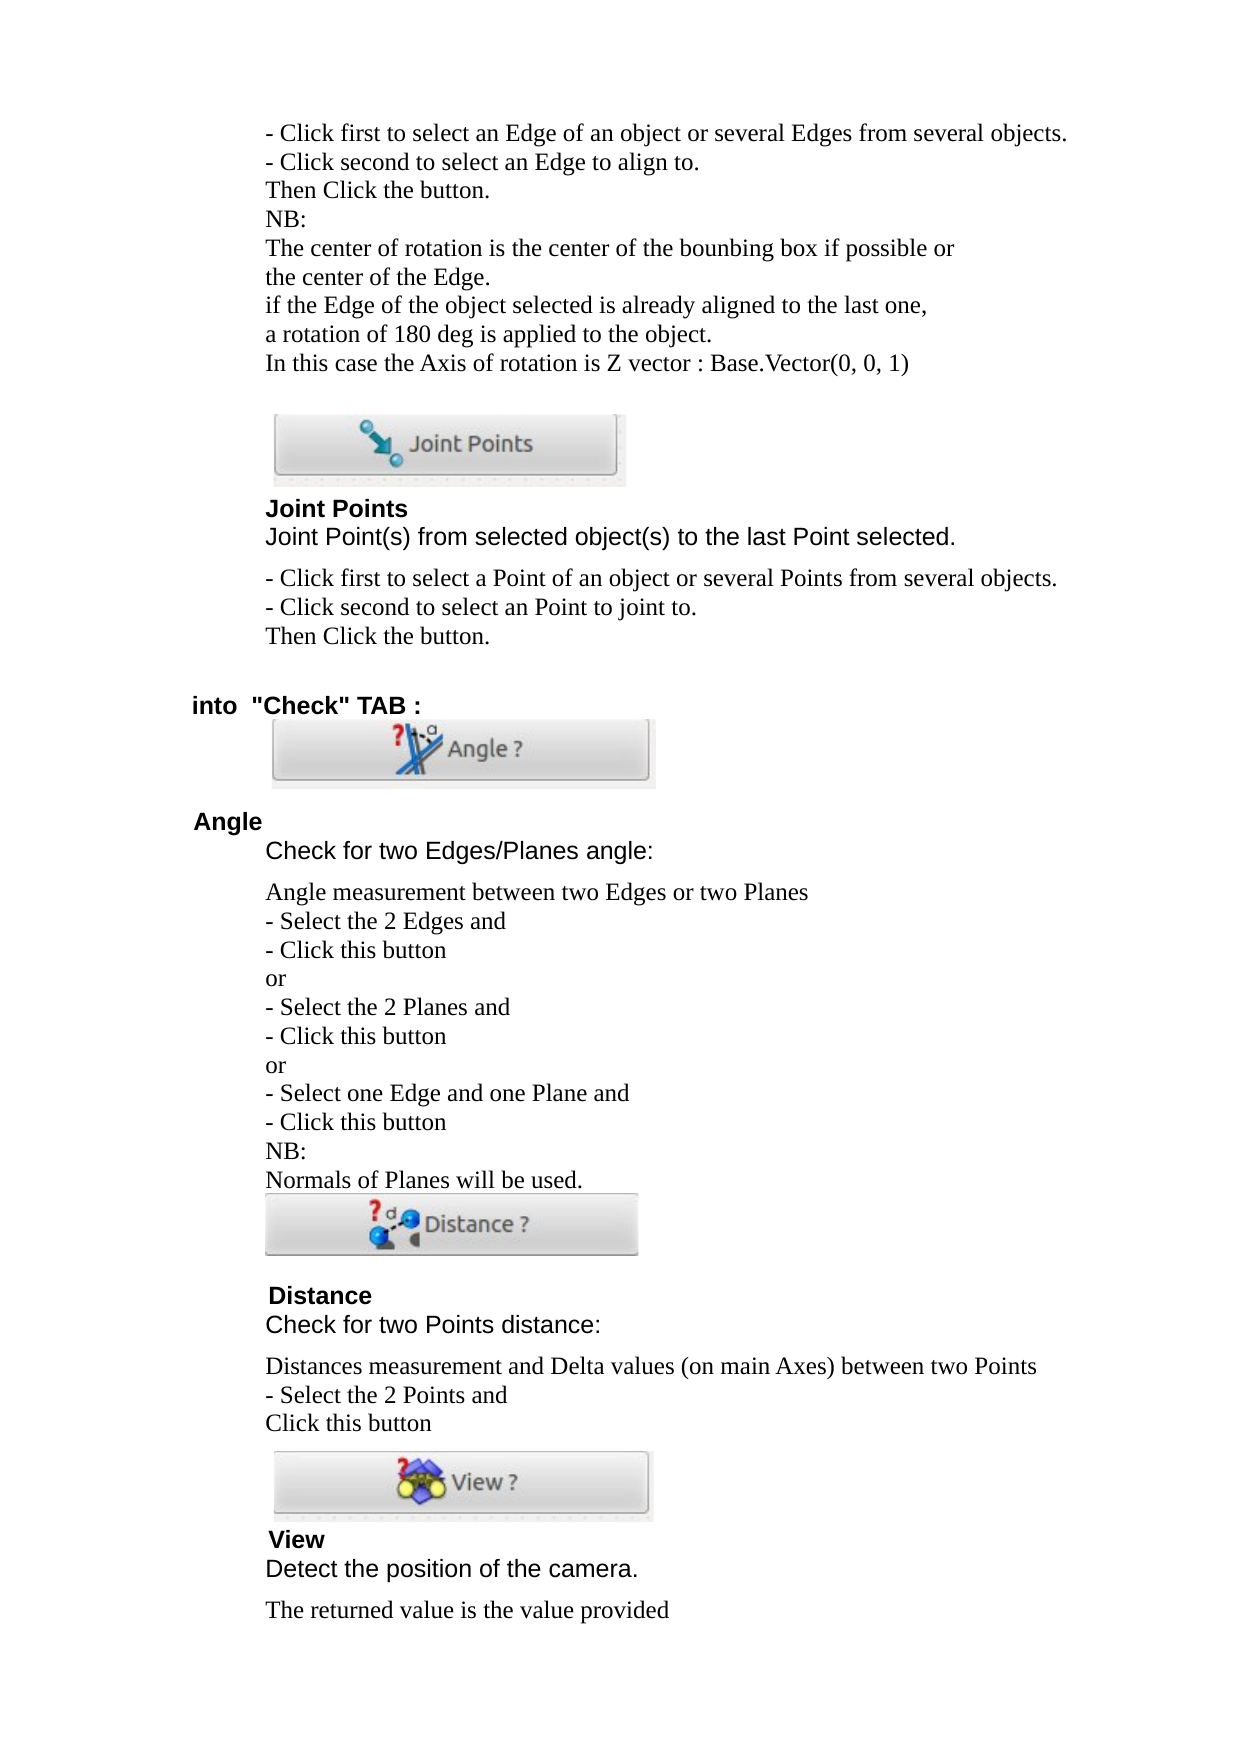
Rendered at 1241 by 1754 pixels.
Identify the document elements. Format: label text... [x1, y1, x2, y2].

text Distance [118, 1281, 1122, 1310]
text - Select one Edge and one Plane and [265, 1078, 1122, 1107]
text Joint Points [265, 493, 1122, 522]
text Normals of Planes will be used. [265, 1165, 1122, 1193]
picture [271, 719, 656, 789]
text or [265, 1050, 1122, 1078]
text The returned value is the value provided [265, 1595, 1122, 1623]
text a rotation of 180 deg is applied to the object. [265, 319, 1122, 348]
text - Select the 2 Edges and [265, 906, 1122, 935]
text Click this button [265, 1408, 1122, 1437]
text - Select the 2 Planes and [265, 992, 1122, 1021]
text into "Check" TAB : [192, 691, 1122, 720]
text Angle measurement between two Edges or two Planes [265, 877, 1122, 906]
text - Click this button [265, 1107, 1122, 1136]
text - Click this button [265, 1021, 1122, 1050]
text - Click first to select a Point of an object or several Points from several objects. [265, 563, 1122, 592]
picture [265, 1193, 639, 1256]
text Detect the position of the camera. [265, 1553, 1122, 1582]
text - Click first to select an Edge of an object or several Edges from several objects. [265, 118, 1122, 147]
text In this case the Axis of rotation is Z vector : Base.Vector(0, 0, 1) [265, 348, 1122, 377]
text - Click second to select an Edge to align to. [265, 147, 1122, 176]
text - Click second to select an Point to joint to. [265, 592, 1122, 621]
text Then Click the button. [265, 176, 1122, 204]
text Joint Point(s) from selected object(s) to the last Point selected. [265, 522, 1122, 551]
text View [118, 1525, 1122, 1553]
text Angle [192, 807, 1122, 836]
text if the Edge of the object selected is already aligned to the last one, [265, 291, 1122, 319]
text the center of the Edge. [265, 262, 1122, 291]
text Check for two Edges/Planes angle: [265, 836, 1122, 865]
picture [273, 1451, 654, 1522]
text Check for two Points distance: [265, 1310, 1122, 1338]
text - Click this button [265, 935, 1122, 963]
text Distances measurement and Delta values (on main Axes) between two Points [265, 1351, 1122, 1380]
text Then Click the button. [265, 621, 1122, 650]
picture [273, 414, 627, 487]
text NB: [265, 204, 1122, 233]
text or [265, 963, 1122, 992]
text The center of rotation is the center of the bounbing box if possible or [265, 233, 1122, 262]
text - Select the 2 Points and [265, 1380, 1122, 1408]
text NB: [265, 1136, 1122, 1165]
